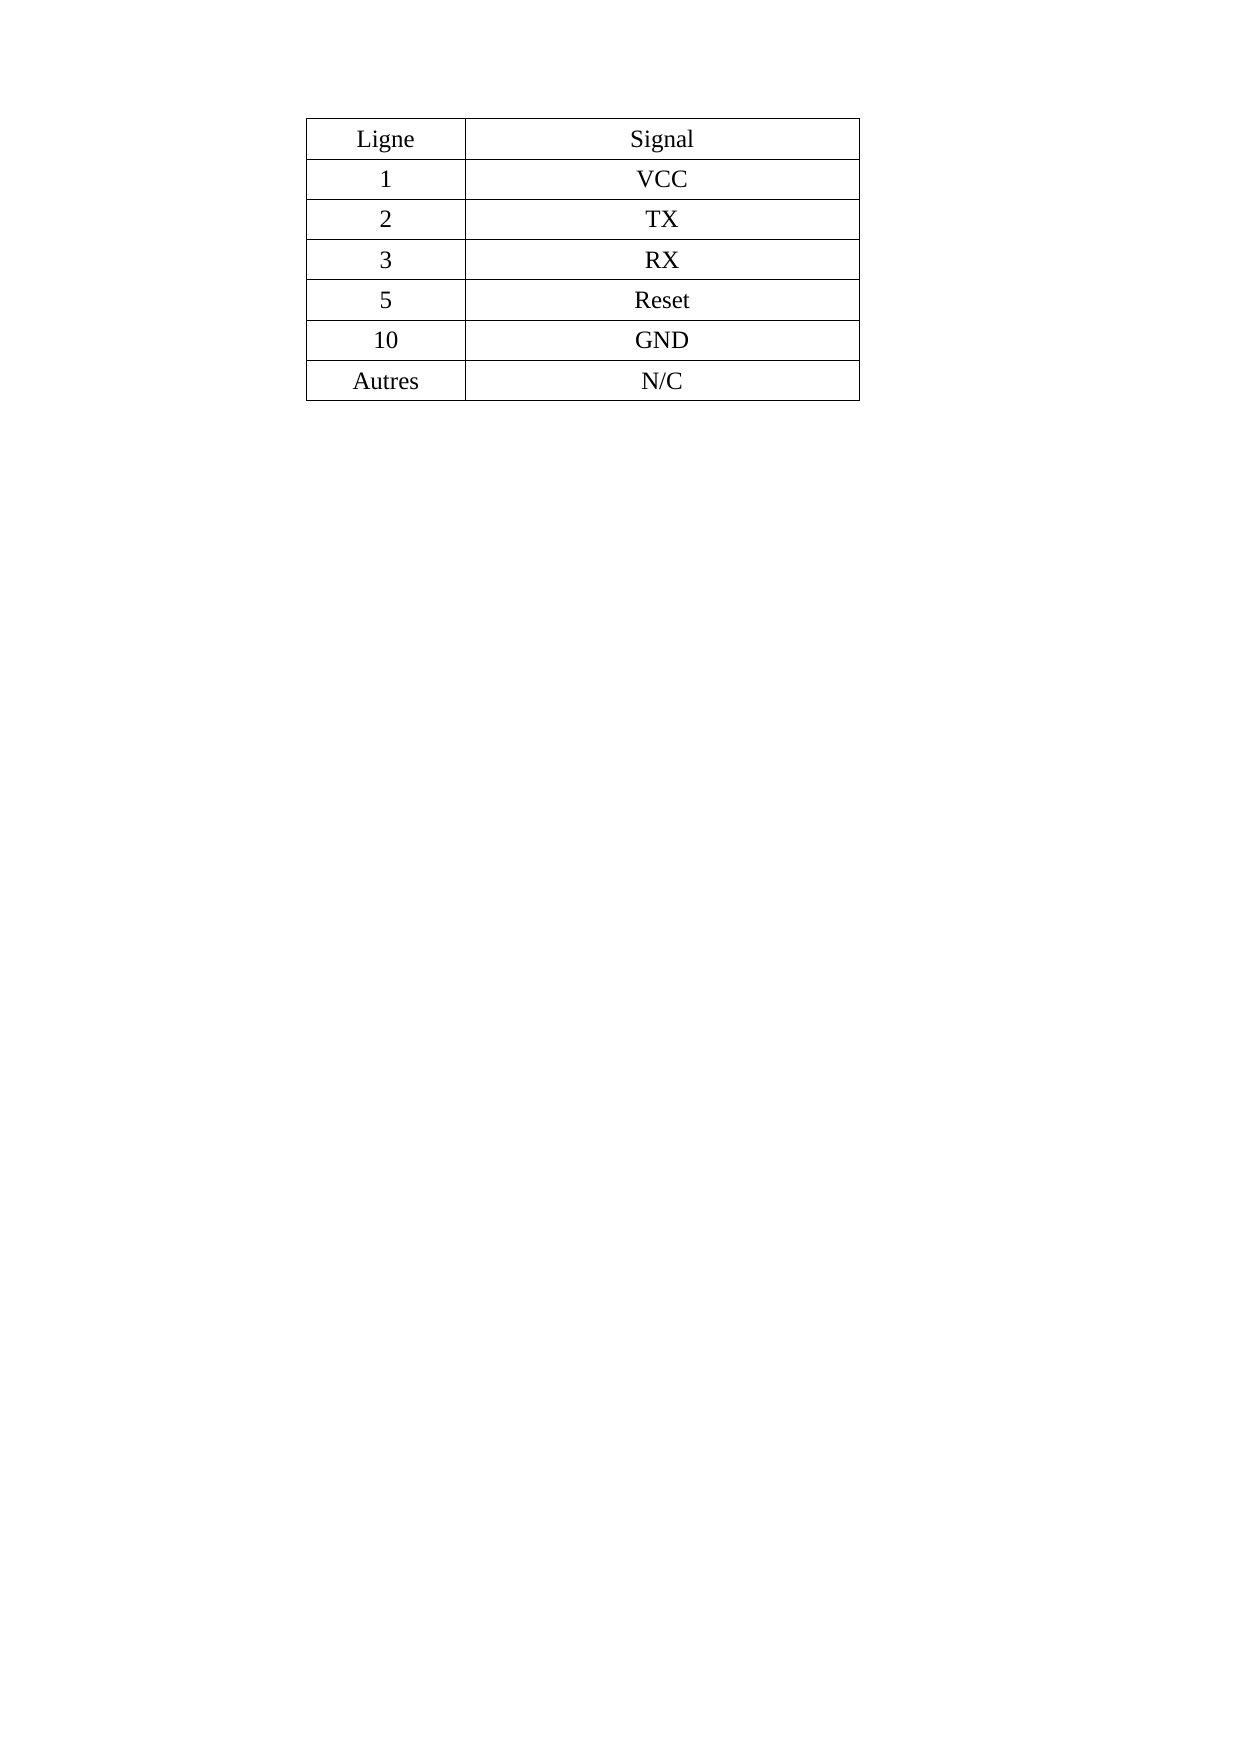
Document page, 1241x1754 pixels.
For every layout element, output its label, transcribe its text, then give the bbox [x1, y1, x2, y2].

table_cell N/C [466, 361, 859, 400]
table_cell 5 [307, 280, 465, 320]
table_cell 3 [307, 240, 465, 279]
table_cell TX [466, 200, 859, 239]
table_cell 2 [307, 200, 465, 239]
table_header Ligne [307, 119, 465, 158]
table_cell GND [466, 321, 859, 360]
table_cell 10 [307, 321, 465, 360]
table_header Signal [466, 119, 859, 158]
table_cell VCC [466, 160, 859, 199]
table_cell Reset [466, 280, 859, 320]
table_cell 1 [307, 160, 465, 199]
table_cell Autres [307, 361, 465, 400]
table_cell RX [466, 240, 859, 279]
